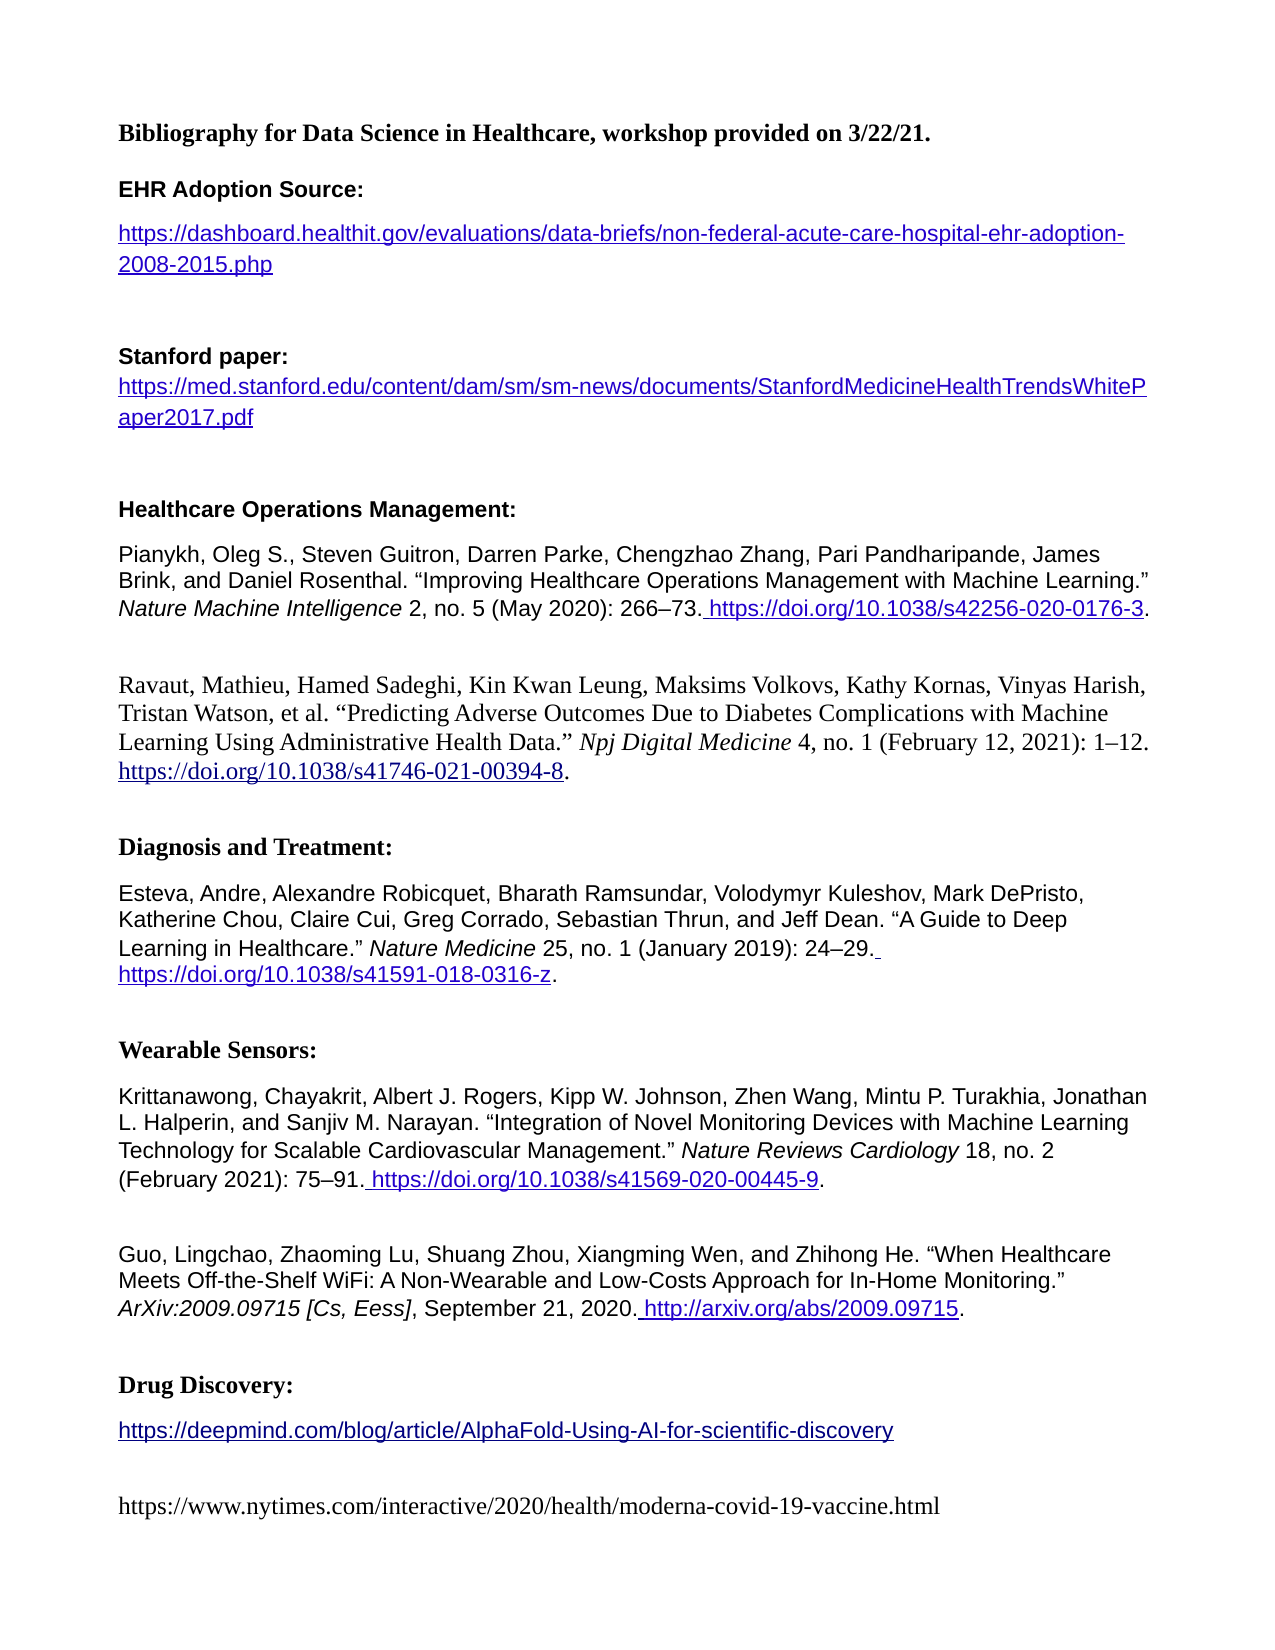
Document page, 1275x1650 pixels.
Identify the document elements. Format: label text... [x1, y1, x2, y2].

text Esteva, Andre, Alexandre Robicquet, Bharath Ramsundar, Volodymyr Kuleshov, Mark DePristo, Katherine Chou, Claire Cui, Greg Corrado, Sebastian Thrun, and Jeff Dean. “A Guide to Deep Learning in Healthcare.” Nature Medicine 25, no. 1 (January 2019): 24–29. https://doi.org/10.1038/s41591-018-0316-z. [118, 880, 1157, 988]
text Healthcare Operations Management: [118, 496, 1157, 522]
text Guo, Lingchao, Zhaoming Lu, Shuang Zhou, Xiangming Wen, and Zhihong He. “When Healthcare Meets Off-the-Shelf WiFi: A Non-Wearable and Low-Costs Approach for In-Home Monitoring.” ArXiv:2009.09715 [Cs, Eess], September 21, 2020. http://arxiv.org/abs/2009.09715. [118, 1241, 1157, 1322]
text Ravaut, Mathieu, Hamed Sadeghi, Kin Kwan Leung, Maksims Volkovs, Kathy Kornas, Vinyas Harish, Tristan Watson, et al. “Predicting Adverse Outcomes Due to Diabetes Complications with Machine Learning Using Administrative Health Data.” Npj Digital Medicine 4, no. 1 (February 12, 2021): 1–12. https://doi.org/10.1038/s41746-021-00394-8. [118, 670, 1157, 785]
text https://deepmind.com/blog/article/AlphaFold-Using-AI-for-scientific-discovery [118, 1417, 1157, 1444]
text Drug Discovery: [118, 1370, 1157, 1398]
text Pianykh, Oleg S., Steven Guitron, Darren Parke, Chengzhao Zhang, Pari Pandharipande, James Brink, and Daniel Rosenthal. “Improving Healthcare Operations Management with Machine Learning.” Nature Machine Intelligence 2, no. 5 (May 2020): 266–73. https://doi.org/10.1038/s42256-020-0176-3. [118, 541, 1157, 622]
text Diagnosis and Treatment: [118, 832, 1157, 861]
text https://dashboard.healthit.gov/evaluations/data-briefs/non-federal-acute-care-hospital-ehr-adoption-2008-2015.php [118, 220, 1157, 277]
text Krittanawong, Chayakrit, Albert J. Rogers, Kipp W. Johnson, Zhen Wang, Mintu P. Turakhia, Jonathan L. Halperin, and Sanjiv M. Narayan. “Integration of Novel Monitoring Devices with Machine Learning Technology for Scalable Cardiovascular Management.” Nature Reviews Cardiology 18, no. 2 (February 2021): 75–91. https://doi.org/10.1038/s41569-020-00445-9. [118, 1083, 1157, 1193]
text Bibliography for Data Science in Healthcare, workshop provided on 3/22/21. [118, 118, 1157, 147]
text EHR Adoption Source: [118, 176, 1157, 202]
text Wearable Sensors: [118, 1035, 1157, 1064]
text https://www.nytimes.com/interactive/2020/health/moderna-covid-19-vaccine.html [118, 1491, 1157, 1520]
text Stanford paper: https://med.stanford.edu/content/dam/sm/sm-news/documents/StanfordMedicineHealthTrendsWhitePaper2017.pdf [118, 343, 1157, 430]
